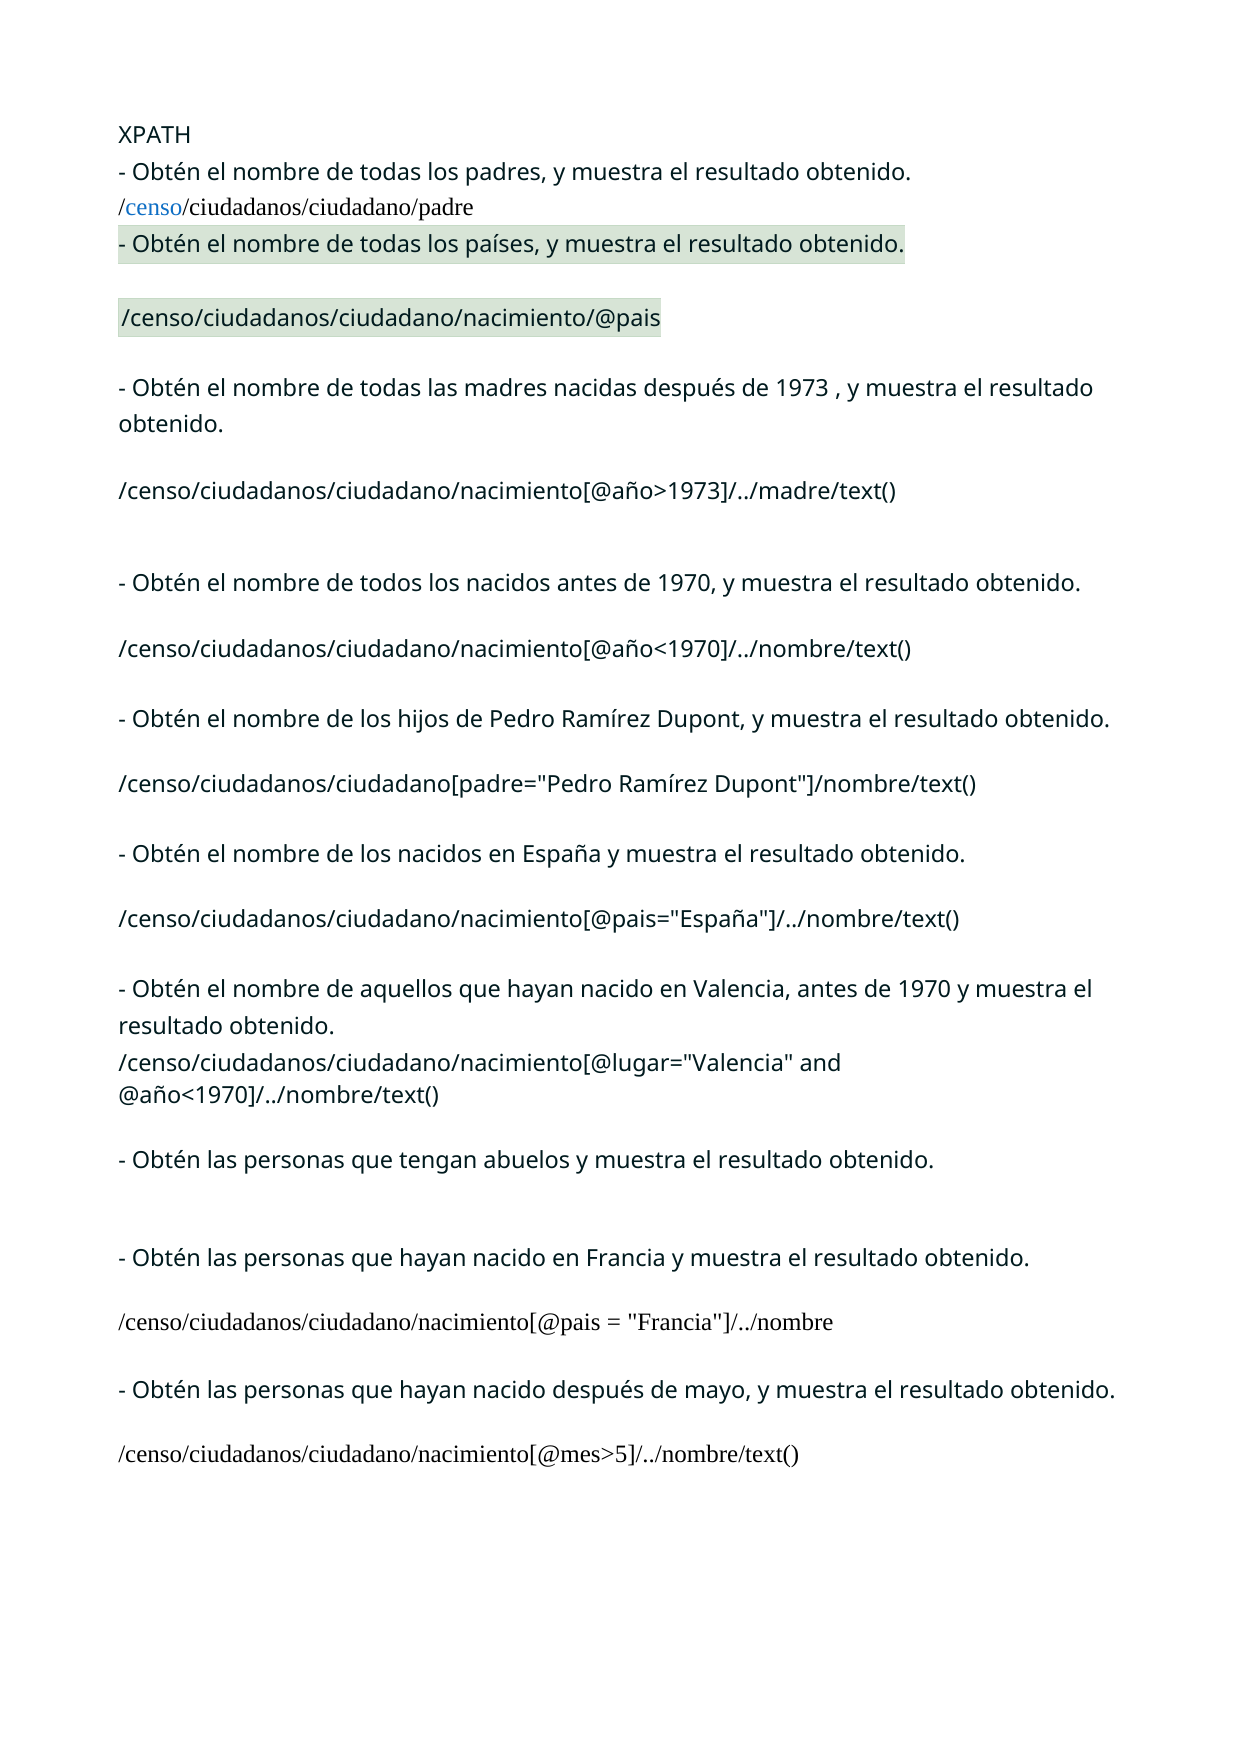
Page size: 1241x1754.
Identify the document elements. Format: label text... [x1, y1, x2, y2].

text - Obtén el nombre de todas los padres, y muestra el resultado obtenido. [118, 155, 1122, 187]
text - Obtén las personas que tengan abuelos y muestra el resultado obtenido. [118, 1143, 1122, 1175]
text /censo/ciudadanos/ciudadano/nacimiento[@lugar="Valencia" and @año<1970]/../nombre/text() [118, 1046, 1122, 1110]
text /censo/ciudadanos/ciudadano/nacimiento[@mes>5]/../nombre/text() [118, 1439, 1122, 1467]
text XPATH [118, 118, 1122, 150]
text - Obtén el nombre de todos los nacidos antes de 1970, y muestra el resultado obtenido. [118, 567, 1122, 599]
text - Obtén el nombre de los hijos de Pedro Ramírez Dupont, y muestra el resultado obtenido. [118, 702, 1122, 734]
text /censo/ciudadanos/ciudadano/nacimiento[@pais="España"]/../nombre/text() [118, 903, 1122, 935]
text - Obtén las personas que hayan nacido en Francia y muestra el resultado obtenido. [118, 1242, 1122, 1274]
text /censo/ciudadanos/ciudadano/padre [118, 192, 1122, 220]
text /censo/ciudadanos/ciudadano/nacimiento/@pais [119, 298, 1122, 336]
text - Obtén el nombre de aquellos que hayan nacido en Valencia, antes de 1970 y muestra el resultado obtenido. [118, 973, 1122, 1041]
text - Obtén el nombre de todas las madres nacidas después de 1973 , y muestra el resultado obtenido. [118, 371, 1122, 440]
text - Obtén el nombre de todas los países, y muestra el resultado obtenido. [118, 225, 1122, 263]
text /censo/ciudadanos/ciudadano/nacimiento[@año<1970]/../nombre/text() [118, 632, 1122, 664]
text /censo/ciudadanos/ciudadano[padre="Pedro Ramírez Dupont"]/nombre/text() [118, 767, 1122, 799]
text - Obtén las personas que hayan nacido después de mayo, y muestra el resultado obtenido. [118, 1373, 1122, 1405]
text /censo/ciudadanos/ciudadano/nacimiento[@año>1973]/../madre/text() [118, 474, 1122, 506]
text - Obtén el nombre de los nacidos en España y muestra el resultado obtenido. [118, 837, 1122, 869]
text /censo/ciudadanos/ciudadano/nacimiento[@pais = "Francia"]/../nombre [118, 1307, 1122, 1336]
